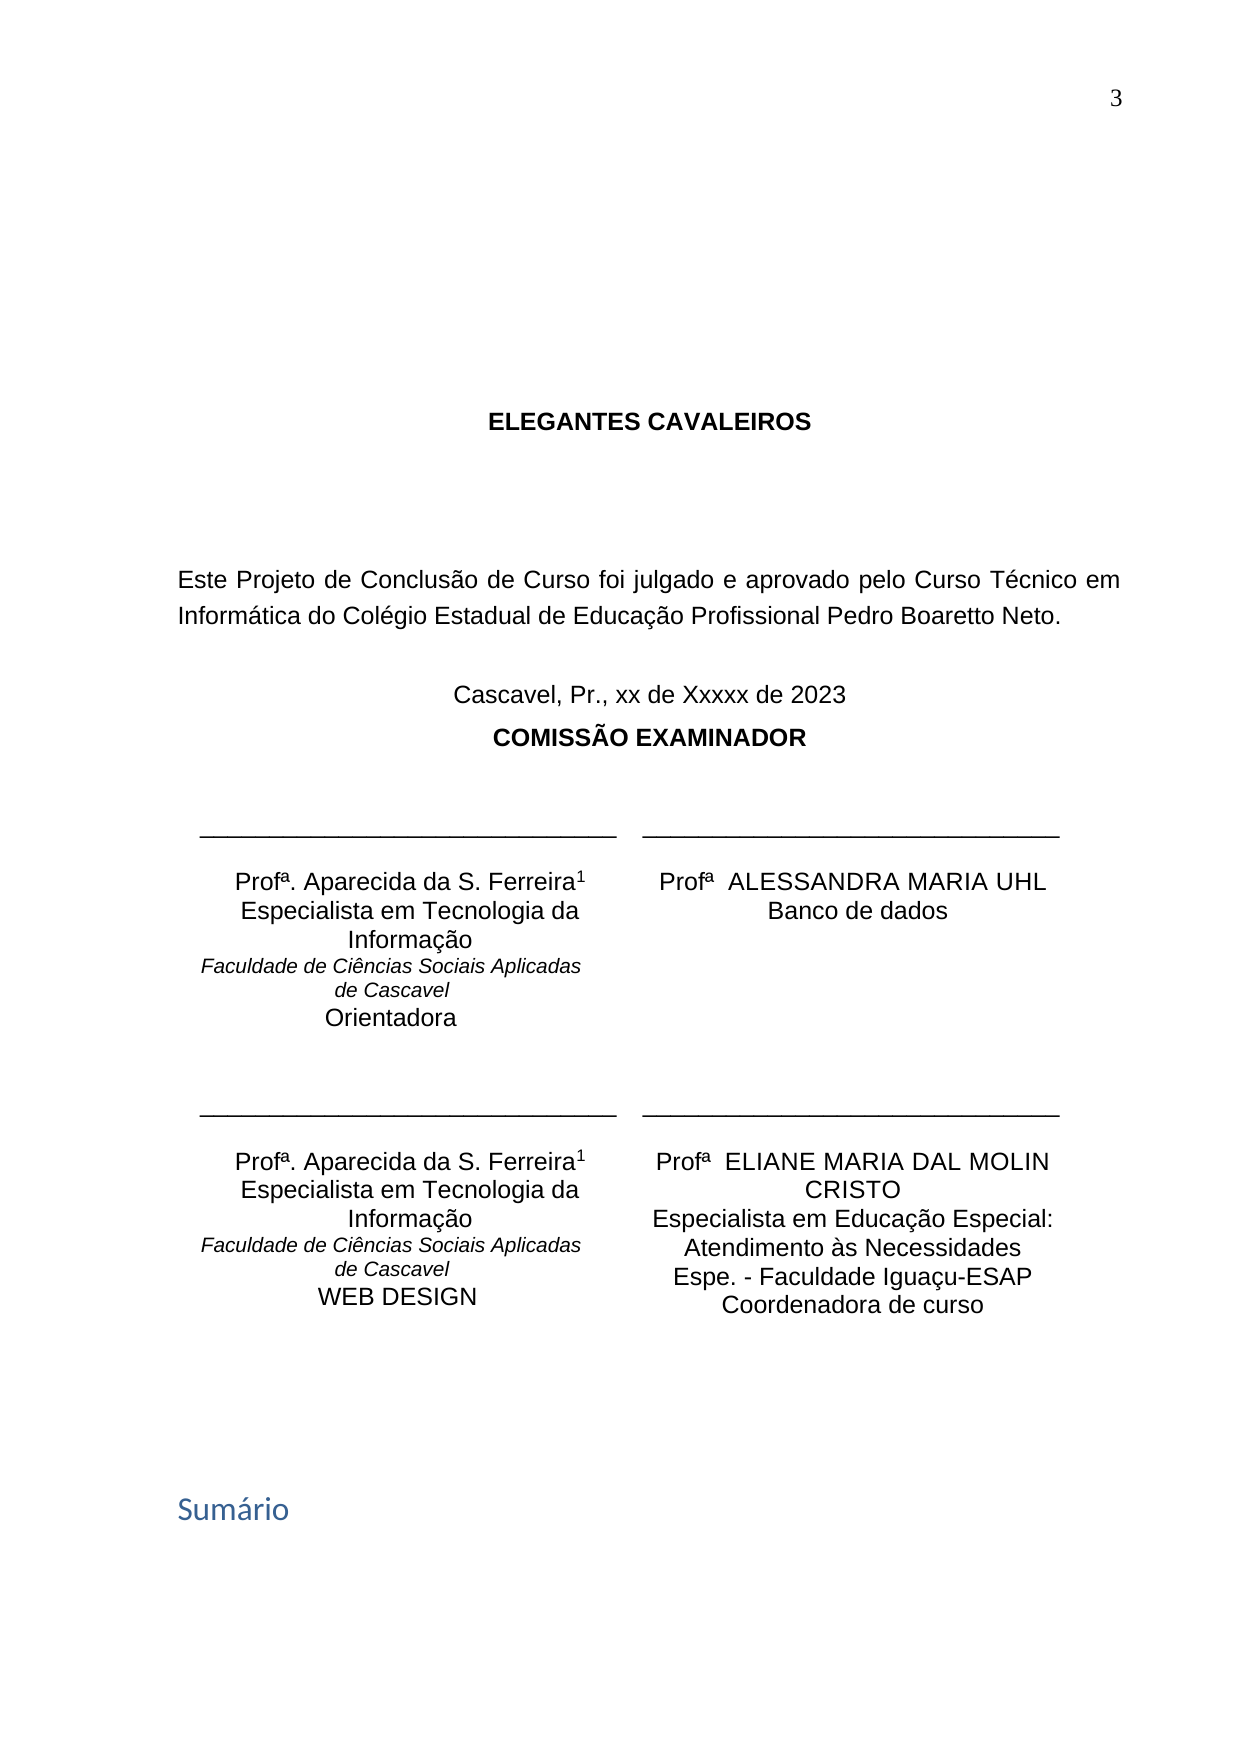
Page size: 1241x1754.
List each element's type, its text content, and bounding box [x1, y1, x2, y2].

table_cell ______________________________ Profª ELIANE MARIA DAL MOLIN CRISTO Especialista em Educação Especial: Atendimento às Necessidades Espe. - Faculdade Iguaçu-ESAP Coordenadora de curso [631, 1089, 1074, 1348]
text Sumário [177, 1488, 1122, 1528]
table_header ______________________________ Profª ALESSANDRA MARIA UHL Banco de dados [631, 810, 1074, 1089]
text ELEGANTES CAVALEIROS [177, 407, 1122, 436]
text Cascavel, Pr., xx de Xxxxx de 2023 [177, 680, 1122, 709]
table_cell ______________________________ Profª. Aparecida da S. Ferreira1 Especialista em Tecnologia da Informação Faculdade de Ciências Sociais Aplicadas de Cascavel WEB DESIGN [189, 1089, 631, 1348]
text Este Projeto de Conclusão de Curso foi julgado e aprovado pelo Curso Técnico em Informática do Colégio Estadual de Educação Profissional Pedro Boaretto Neto. [177, 565, 1122, 630]
text COMISSÃO EXAMINADOR [177, 723, 1122, 752]
table_cell [189, 1348, 631, 1376]
table_cell [631, 1348, 1074, 1376]
table_header ______________________________ Profª. Aparecida da S. Ferreira1 Especialista em Tecnologia da Informação Faculdade de Ciências Sociais Aplicadas de Cascavel Orientadora [189, 810, 631, 1089]
